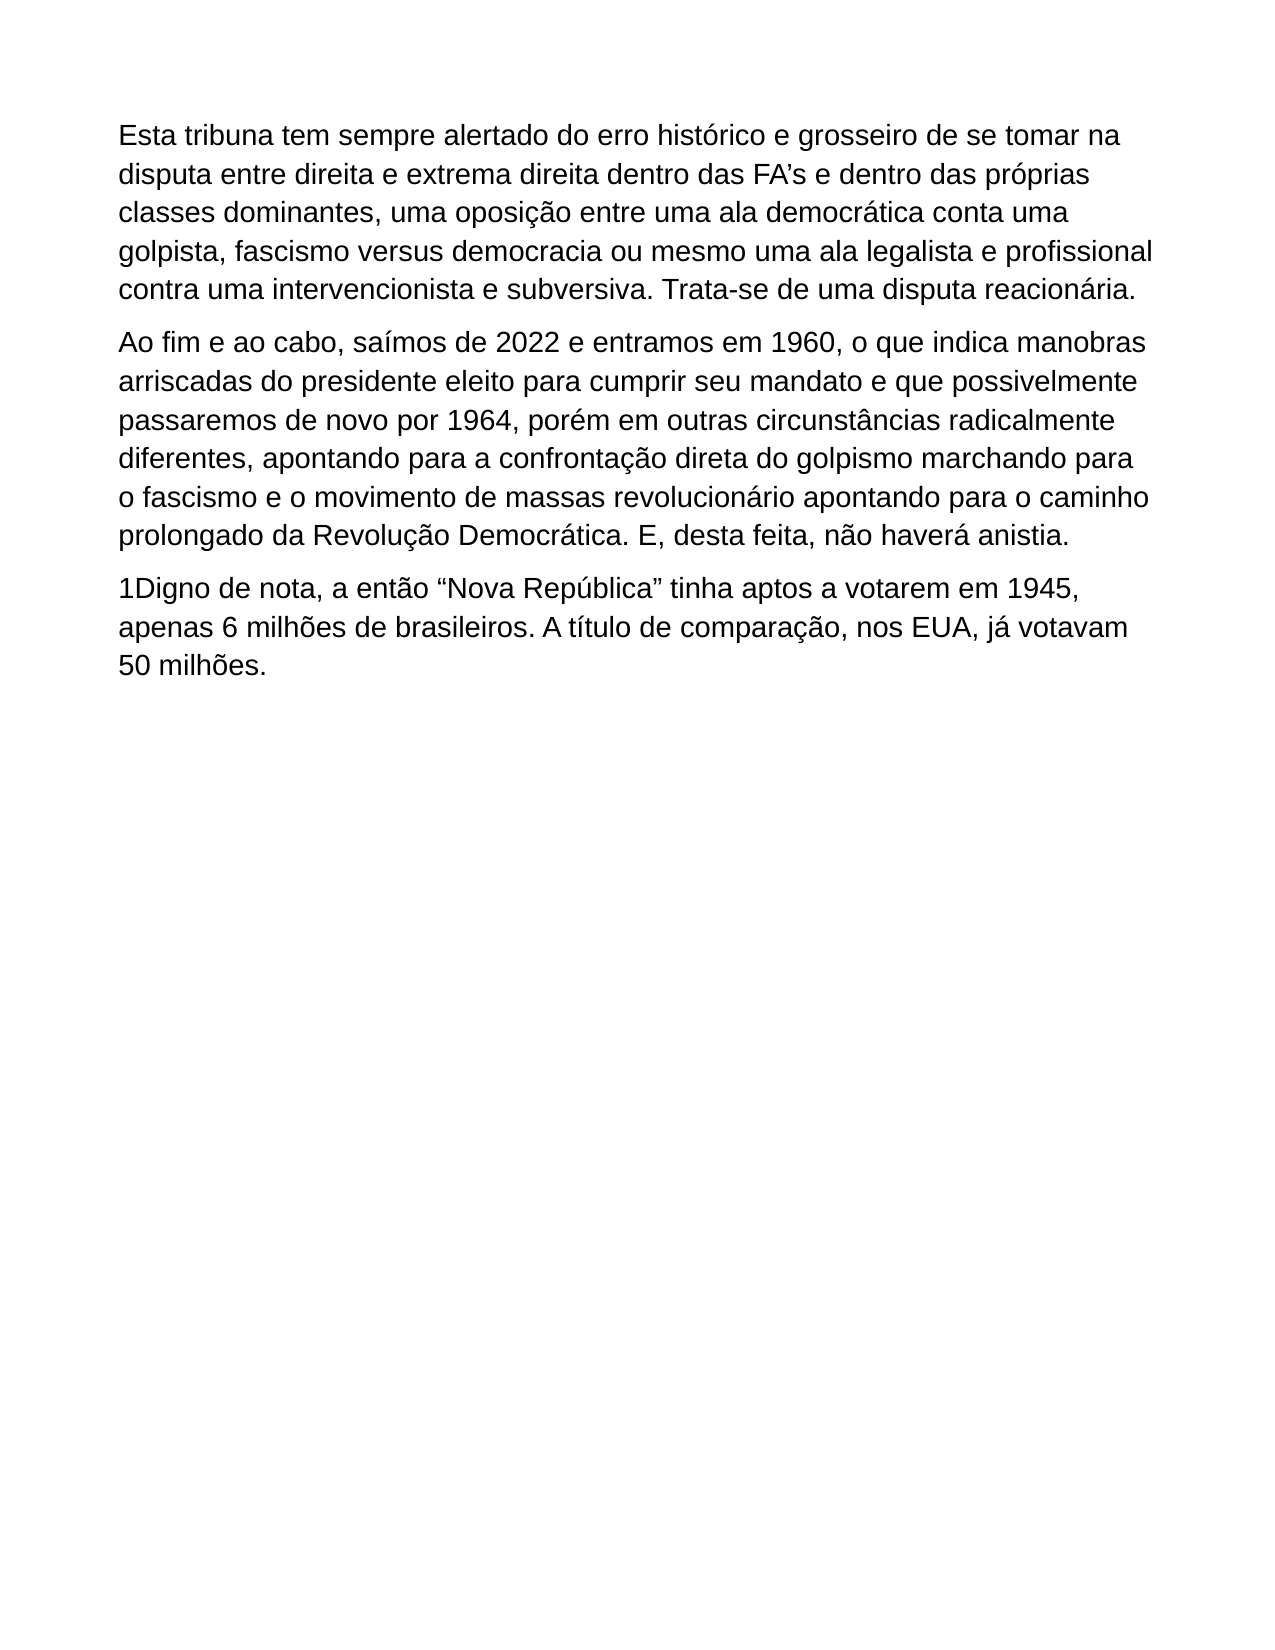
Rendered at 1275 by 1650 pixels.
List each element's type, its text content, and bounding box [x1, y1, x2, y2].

text Ao fim e ao cabo, saímos de 2022 e entramos em 1960, o que indica manobras arriscadas do presidente eleito para cumprir seu mandato e que possivelmente passaremos de novo por 1964, porém em outras circunstâncias radicalmente diferentes, apontando para a confrontação direta do golpismo marchando para o fascismo e o movimento de massas revolucionário apontando para o caminho prolongado da Revolução Democrática. E, desta feita, não haverá anistia. [118, 325, 1157, 552]
text Esta tribuna tem sempre alertado do erro histórico e grosseiro de se tomar na disputa entre direita e extrema direita dentro das FA’s e dentro das próprias classes dominantes, uma oposição entre uma ala democrática conta uma golpista, fascismo versus democracia ou mesmo uma ala legalista e profissional contra uma intervencionista e subversiva. Trata-se de uma disputa reacionária. [118, 118, 1157, 306]
text 1Digno de nota, a então “Nova República” tinha aptos a votarem em 1945, apenas 6 milhões de brasileiros. A título de comparação, nos EUA, já votavam 50 milhões. [118, 571, 1157, 682]
